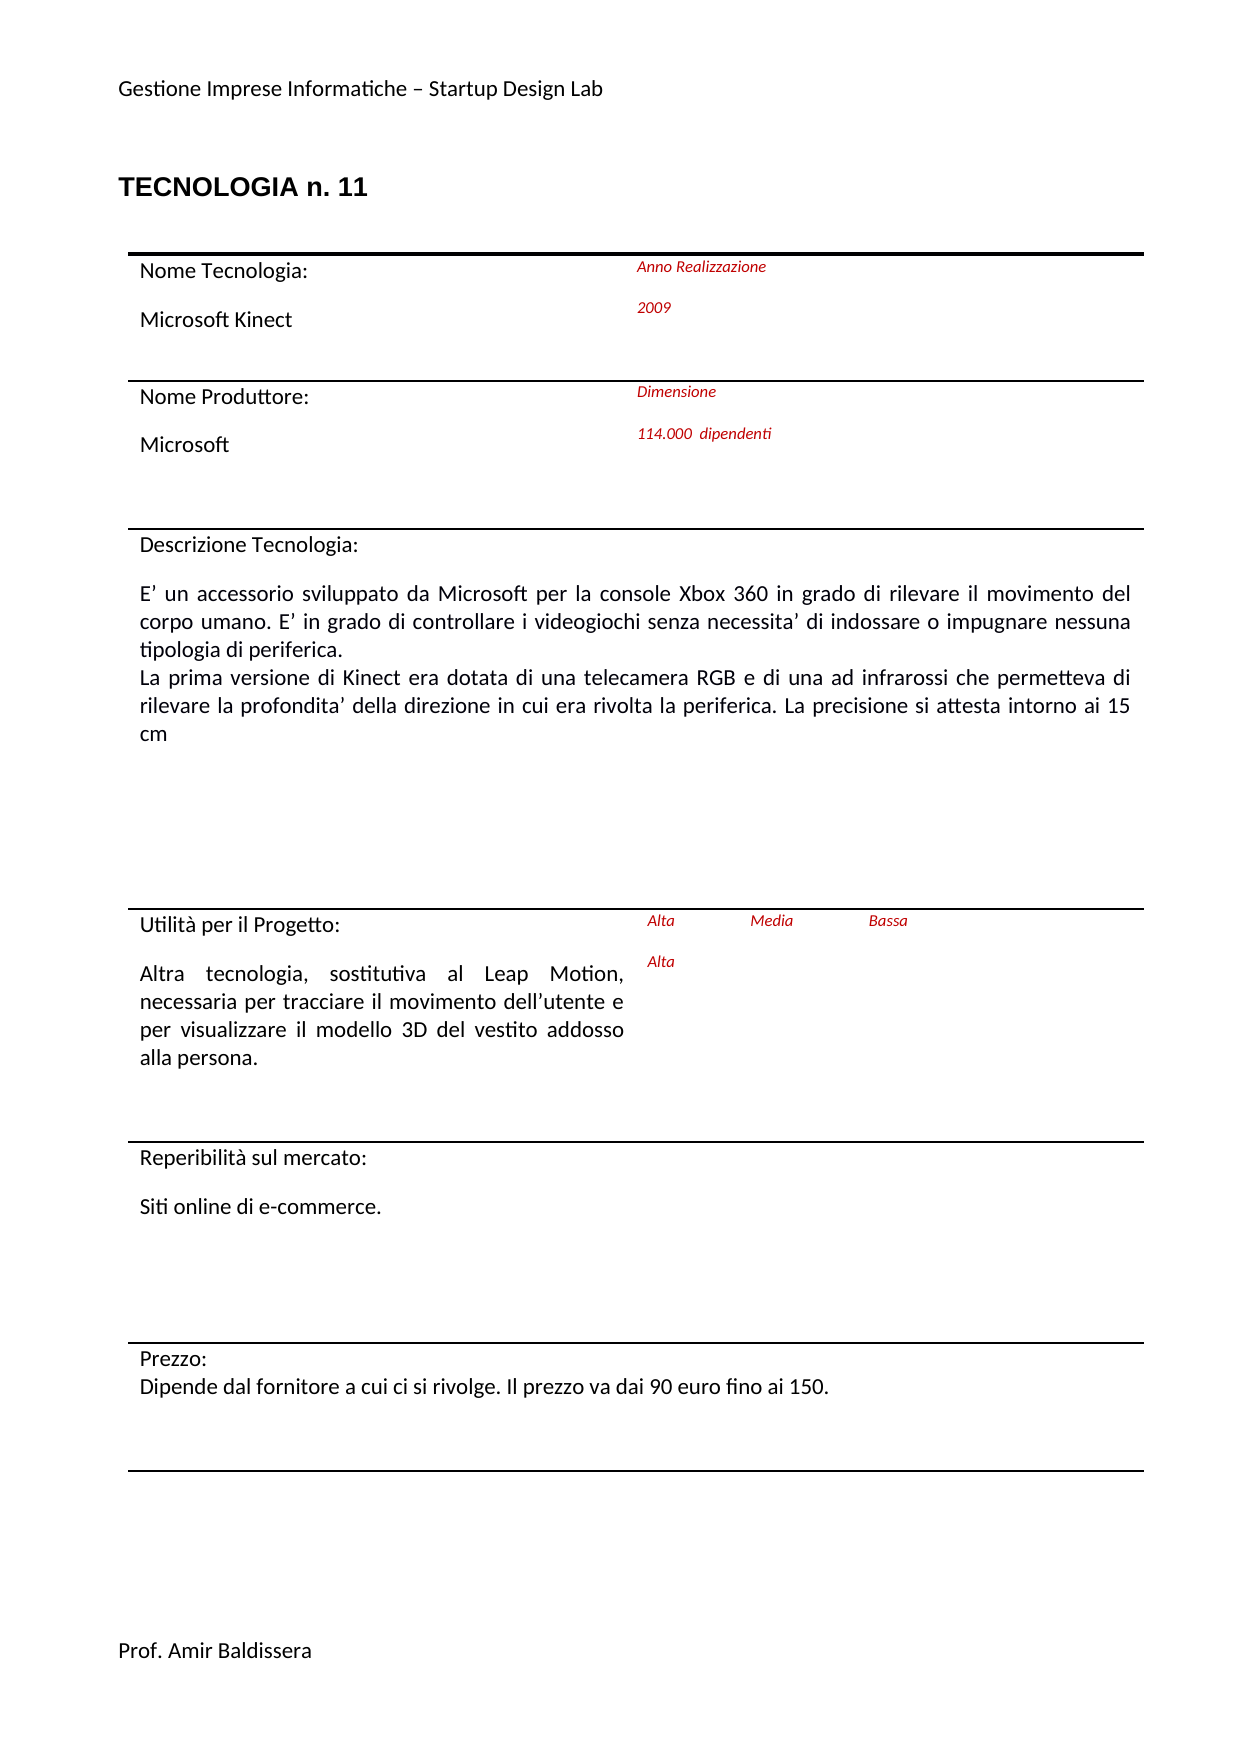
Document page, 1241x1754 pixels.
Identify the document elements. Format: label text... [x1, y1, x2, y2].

table_cell Alta Media Bassa Alta [636, 910, 1144, 1141]
table_cell Dimensione 114.000 dipendenti [626, 382, 1144, 528]
table_header Anno Realizzazione 2009 [626, 256, 1144, 380]
table_cell Reperibilità sul mercato: Siti online di e-commerce. [128, 1143, 1144, 1342]
table_cell Nome Produttore: Microsoft [128, 382, 626, 528]
table_cell Utilità per il Progetto: Altra tecnologia, sostitutiva al Leap Motion, necessaria per tracciare il movimento dell’utente e per visualizzare il modello 3D del vestito addosso alla persona. [128, 910, 636, 1141]
table_cell Prezzo: Dipende dal fornitore a cui ci si rivolge. Il prezzo va dai 90 euro fino ai 150. [128, 1344, 1144, 1470]
table_cell Descrizione Tecnologia: E’ un accessorio sviluppato da Microsoft per la console Xbox 360 in grado di rilevare il movimento del corpo umano. E’ in grado di controllare i videogiochi senza necessita’ di indossare o impugnare nessuna tipologia di periferica. La prima versione di Kinect era dotata di una telecamera RGB e di una ad infrarossi che permetteva di rilevare la profondita’ della direzione in cui era rivolta la periferica. La precisione si attesta intorno ai 15 cm [128, 530, 1144, 908]
table_header Nome Tecnologia: Microsoft Kinect [128, 256, 626, 380]
subtitle TECNOLOGIA n. 11 [118, 171, 1122, 203]
